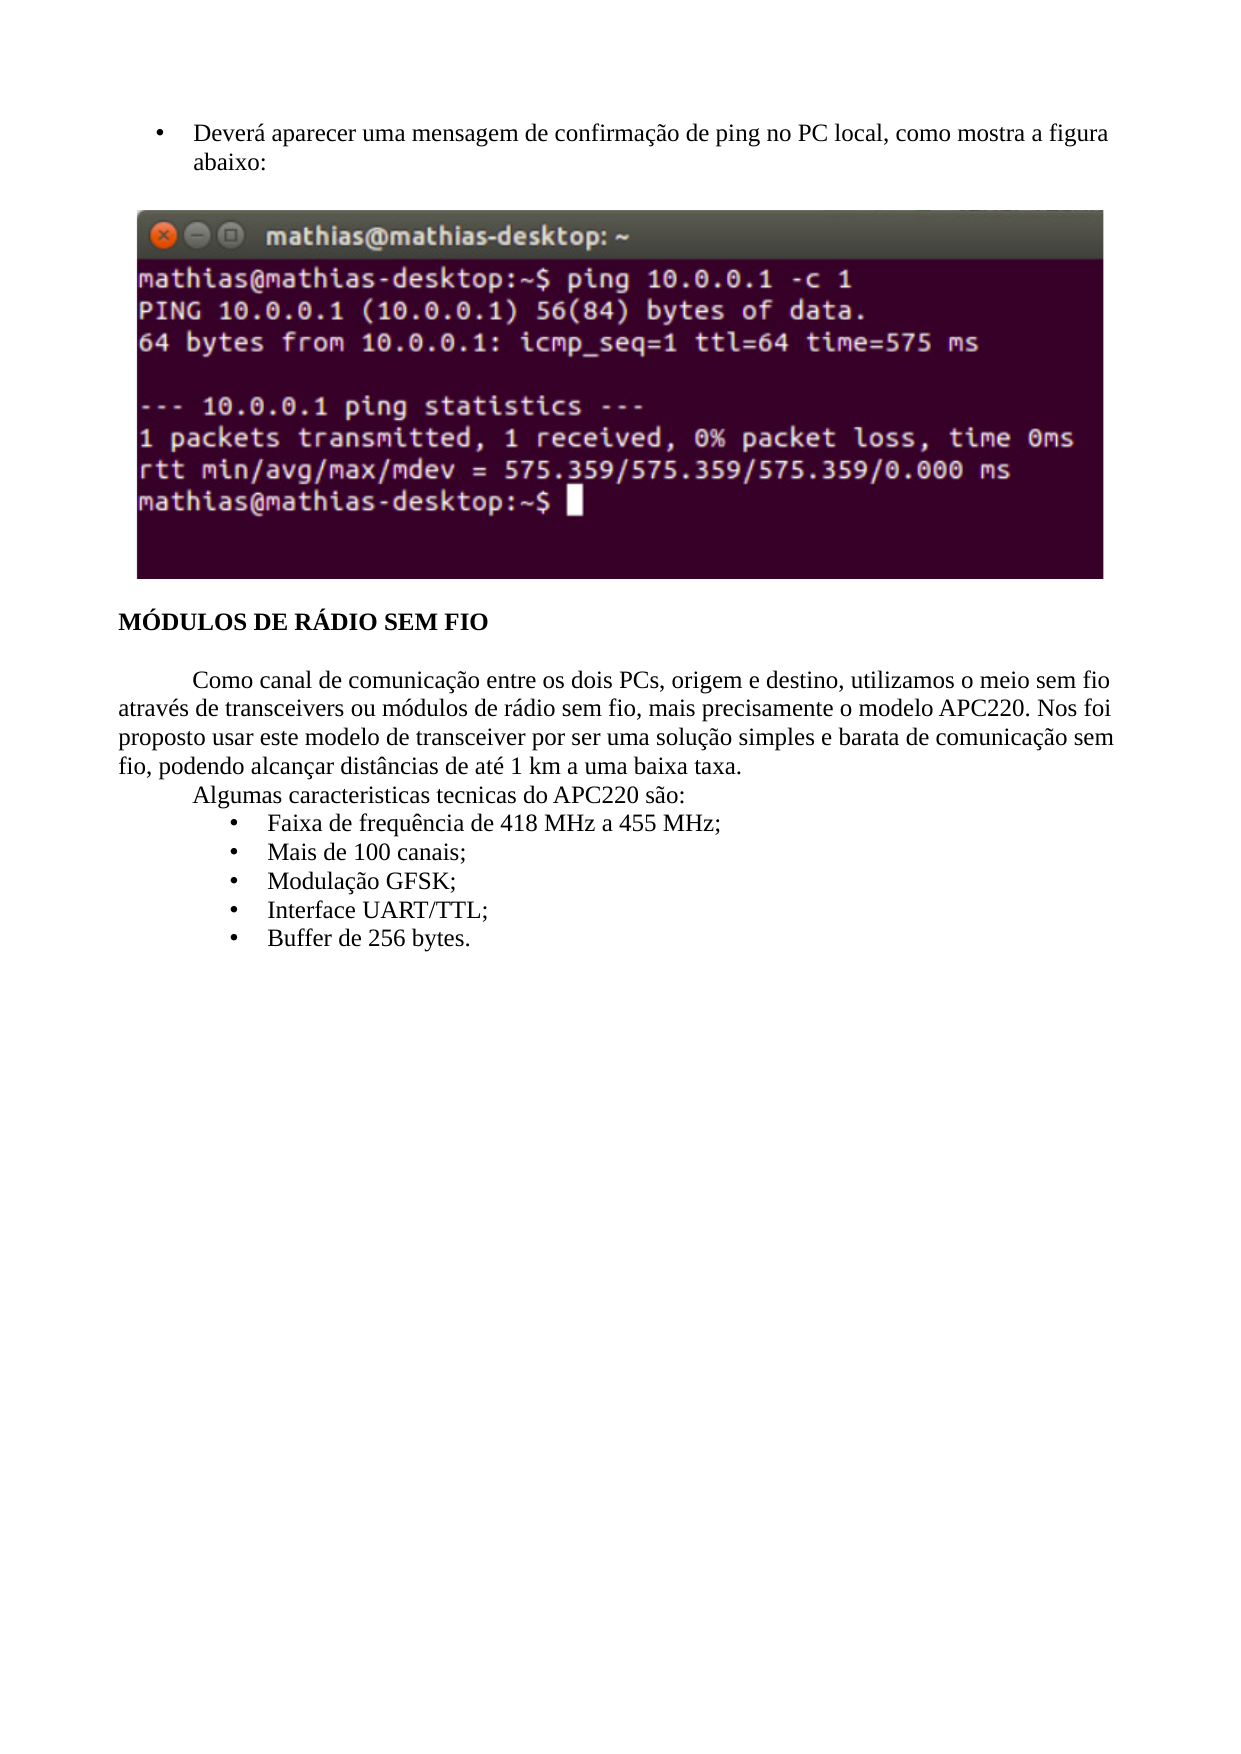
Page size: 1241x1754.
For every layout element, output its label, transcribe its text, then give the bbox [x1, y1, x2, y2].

picture [136, 210, 1104, 579]
list Buffer de 256 bytes. [229, 923, 1122, 952]
list Faixa de frequência de 418 MHz a 455 MHz; [229, 808, 1122, 837]
list Deverá aparecer uma mensagem de confirmação de ping no PC local, como mostra a figura abaixo: [156, 118, 1122, 176]
text MÓDULOS DE RÁDIO SEM FIO [118, 607, 1122, 636]
text Como canal de comunicação entre os dois PCs, origem e destino, utilizamos o meio sem fio através de transceivers ou módulos de rádio sem fio, mais precisamente o modelo APC220. Nos foi proposto usar este modelo de transceiver por ser uma solução simples e barata de comunicação sem fio, podendo alcançar distâncias de até 1 km a uma baixa taxa. [118, 665, 1122, 780]
list Interface UART/TTL; [229, 895, 1122, 923]
list Mais de 100 canais; [229, 837, 1122, 866]
list Modulação GFSK; [229, 866, 1122, 895]
text Algumas caracteristicas tecnicas do APC220 são: [118, 780, 1122, 808]
